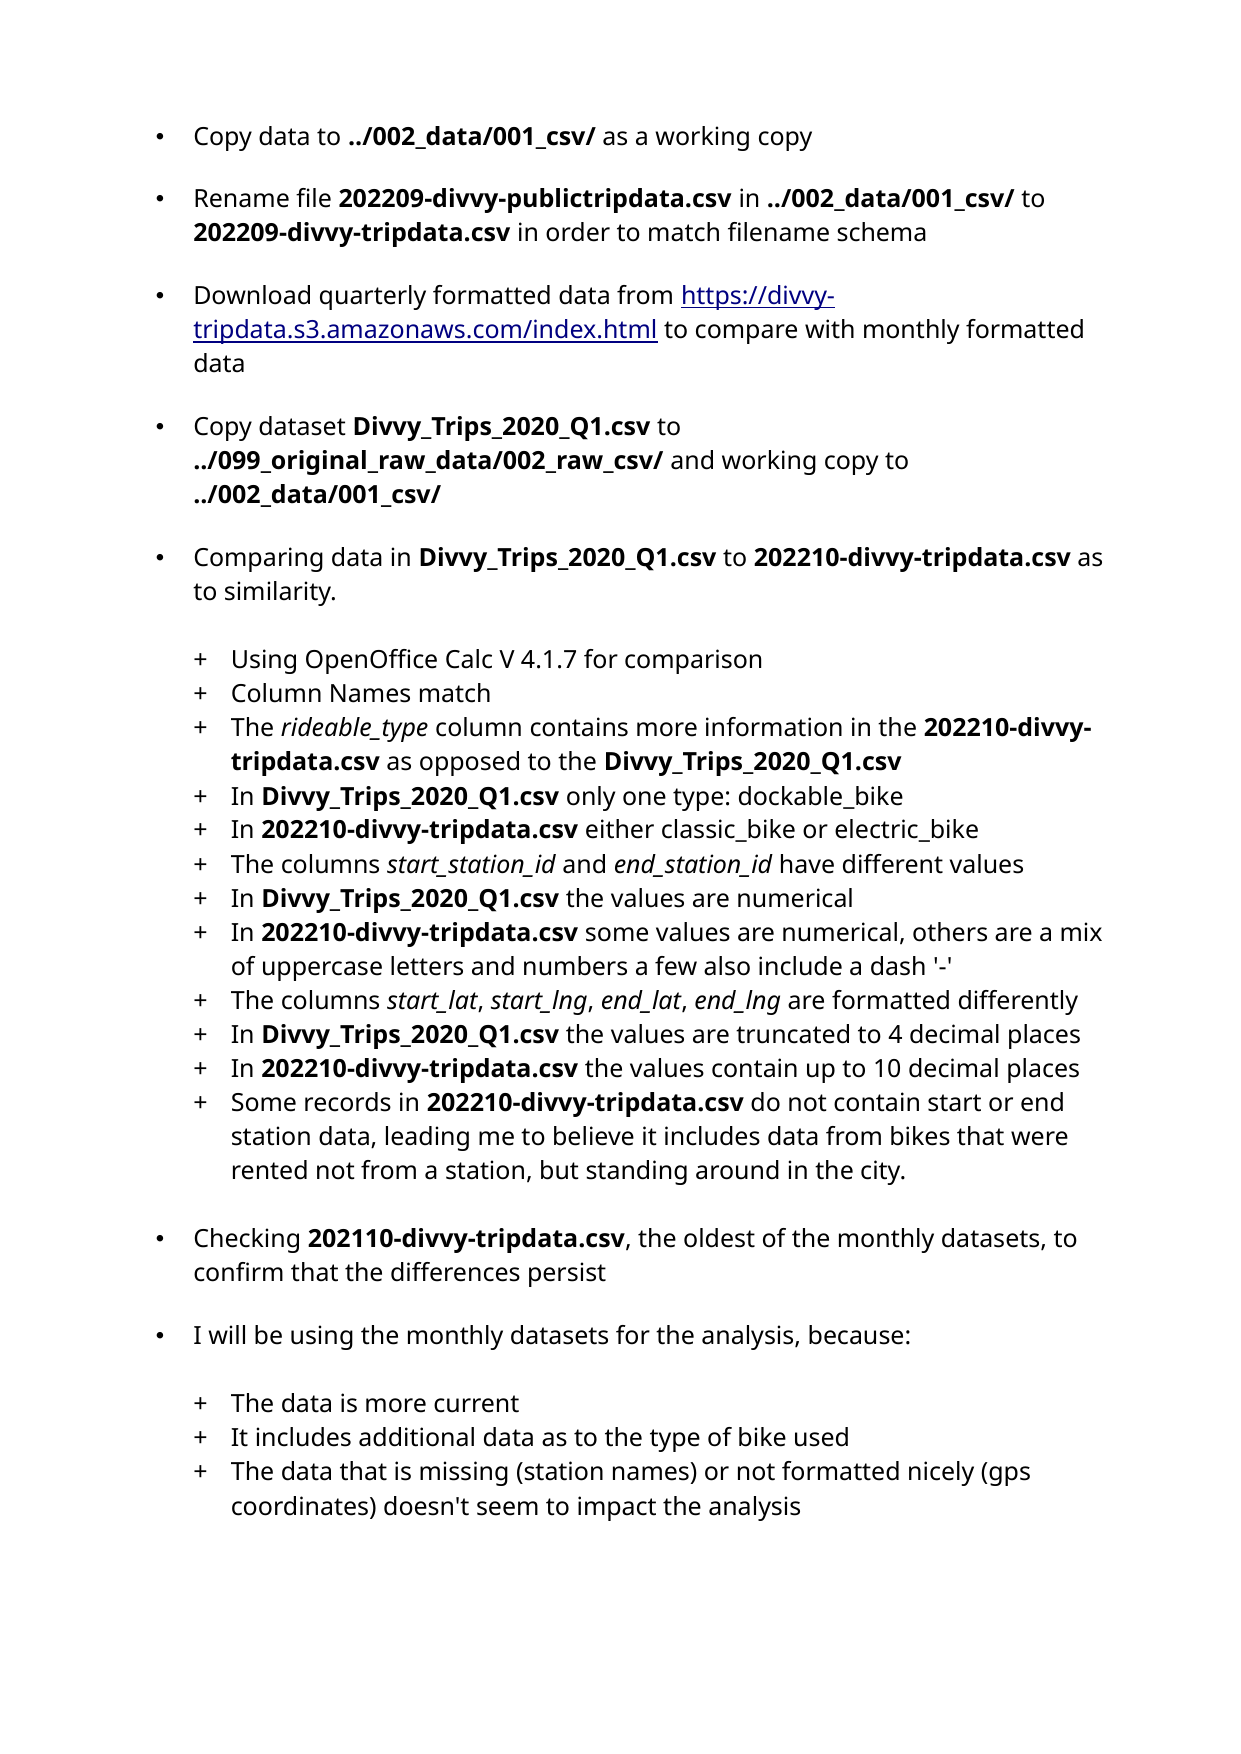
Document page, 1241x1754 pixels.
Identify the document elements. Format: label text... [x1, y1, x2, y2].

list In 202210-divvy-tripdata.csv some values are numerical, others are a mix of uppercase letters and numbers a few also include a dash '-' [193, 914, 1122, 982]
list Column Names match [193, 676, 1122, 710]
list Copy dataset Divvy_Trips_2020_Q1.csv to ../099_original_raw_data/002_raw_csv/ and working copy to ../002_data/001_csv/ [156, 409, 1122, 540]
list Checking 202110-divvy-tripdata.csv, the oldest of the monthly datasets, to confirm that the differences persist [156, 1221, 1122, 1318]
list The columns start_lat, start_lng, end_lat, end_lng are formatted differently [193, 982, 1122, 1017]
list In 202210-divvy-tripdata.csv the values contain up to 10 decimal places [193, 1051, 1122, 1085]
list Copy data to ../002_data/001_csv/ as a working copy [156, 118, 1122, 181]
list The data is more current [193, 1386, 1122, 1420]
list The data that is missing (station names) or not formatted nicely (gps coordinates) doesn't seem to impact the analysis [193, 1454, 1122, 1522]
list The columns start_station_id and end_station_id have different values [193, 846, 1122, 880]
list In Divvy_Trips_2020_Q1.csv the values are numerical [193, 880, 1122, 914]
list In Divvy_Trips_2020_Q1.csv only one type: dockable_bike [193, 778, 1122, 812]
list I will be using the monthly datasets for the analysis, because: [156, 1318, 1122, 1352]
list Comparing data in Divvy_Trips_2020_Q1.csv to 202210-divvy-tripdata.csv as to similarity. [156, 540, 1122, 608]
list Using OpenOffice Calc V 4.1.7 for comparison [193, 642, 1122, 676]
list In Divvy_Trips_2020_Q1.csv the values are truncated to 4 decimal places [193, 1017, 1122, 1051]
list Download quarterly formatted data from https://divvy-tripdata.s3.amazonaws.com/index.html to compare with monthly formatted data [156, 278, 1122, 409]
list In 202210-divvy-tripdata.csv either classic_bike or electric_bike [193, 812, 1122, 846]
list Rename file 202209-divvy-publictripdata.csv in ../002_data/001_csv/ to 202209-divvy-tripdata.csv in order to match filename schema [156, 181, 1122, 278]
list The rideable_type column contains more information in the 202210-divvy-tripdata.csv as opposed to the Divvy_Trips_2020_Q1.csv [193, 710, 1122, 778]
list Some records in 202210-divvy-tripdata.csv do not contain start or end station data, leading me to believe it includes data from bikes that were rented not from a station, but standing around in the city. [193, 1085, 1122, 1221]
list It includes additional data as to the type of bike used [193, 1420, 1122, 1454]
